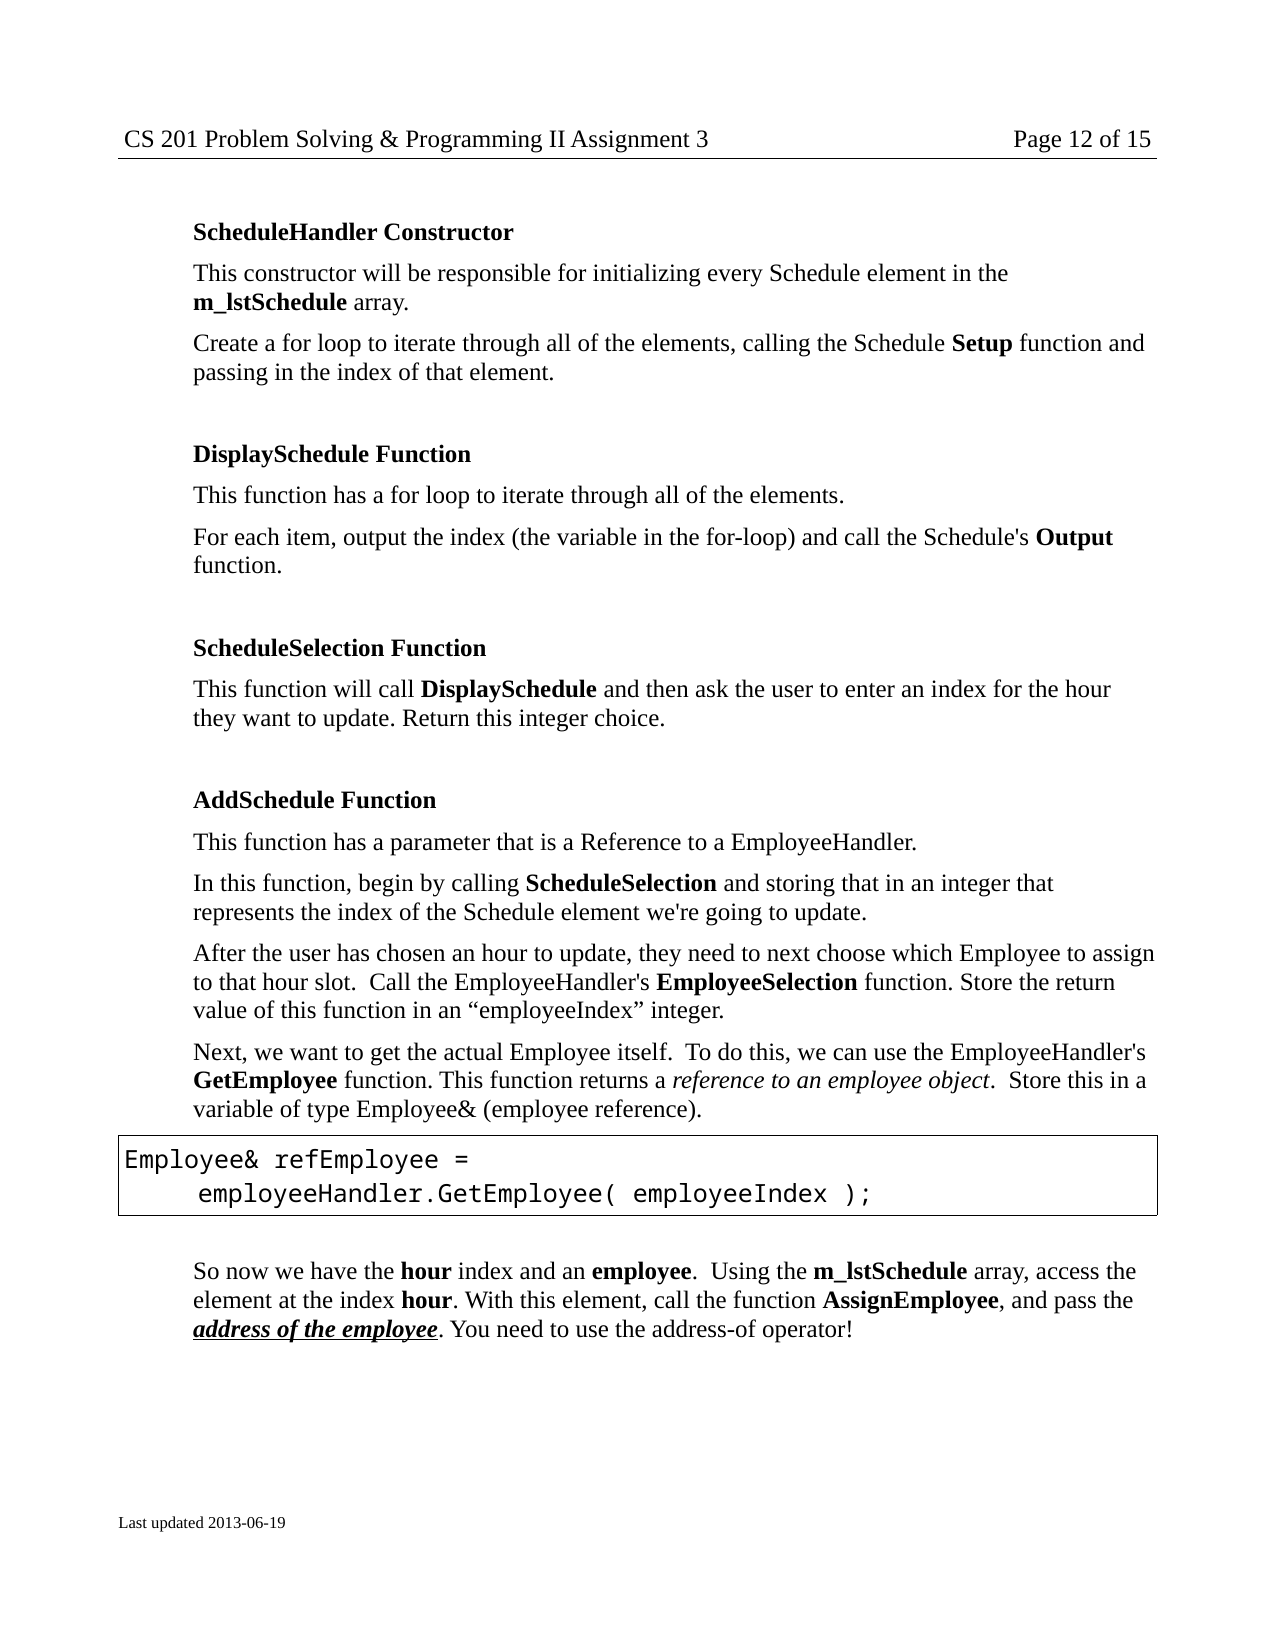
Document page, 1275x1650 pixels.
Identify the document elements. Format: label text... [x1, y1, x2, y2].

text For each item, output the index (the variable in the for-loop) and call the Schedule's Output function. [193, 522, 1157, 579]
text This function has a for loop to iterate through all of the elements. [193, 480, 1157, 509]
text This function will call DisplaySchedule and then ask the user to enter an index for the hour they want to update. Return this integer choice. [193, 674, 1157, 732]
text This function has a parameter that is a Reference to a EmployeeHandler. [193, 827, 1157, 855]
text So now we have the hour index and an employee. Using the m_lstSchedule array, access the element at the index hour. With this element, call the function AssignEmployee, and pass the address of the employee. You need to use the address-of operator! [193, 1256, 1157, 1343]
table_header Employee& refEmployee = employeeHandler.GetEmployee( employeeIndex ); [119, 1136, 1157, 1215]
text In this function, begin by calling ScheduleSelection and storing that in an integer that represents the index of the Schedule element we're going to update. [193, 868, 1157, 925]
text This constructor will be responsible for initializing every Schedule element in the m_lstSchedule array. [193, 258, 1157, 315]
text Next, we want to get the actual Employee itself. To do this, we can use the EmployeeHandler's GetEmployee function. This function returns a reference to an employee object. Store this in a variable of type Employee& (employee reference). [193, 1037, 1157, 1123]
text Create a for loop to iterate through all of the elements, calling the Schedule Setup function and passing in the index of that element. [193, 328, 1157, 385]
text DisplaySchedule Function [193, 439, 1157, 468]
text ScheduleHandler Constructor [193, 217, 1157, 245]
text ScheduleSelection Function [193, 633, 1157, 662]
text After the user has chosen an hour to update, they need to next choose which Employee to assign to that hour slot. Call the EmployeeHandler's EmployeeSelection function. Store the return value of this function in an “employeeIndex” integer. [193, 938, 1157, 1024]
text AddSchedule Function [193, 785, 1157, 814]
